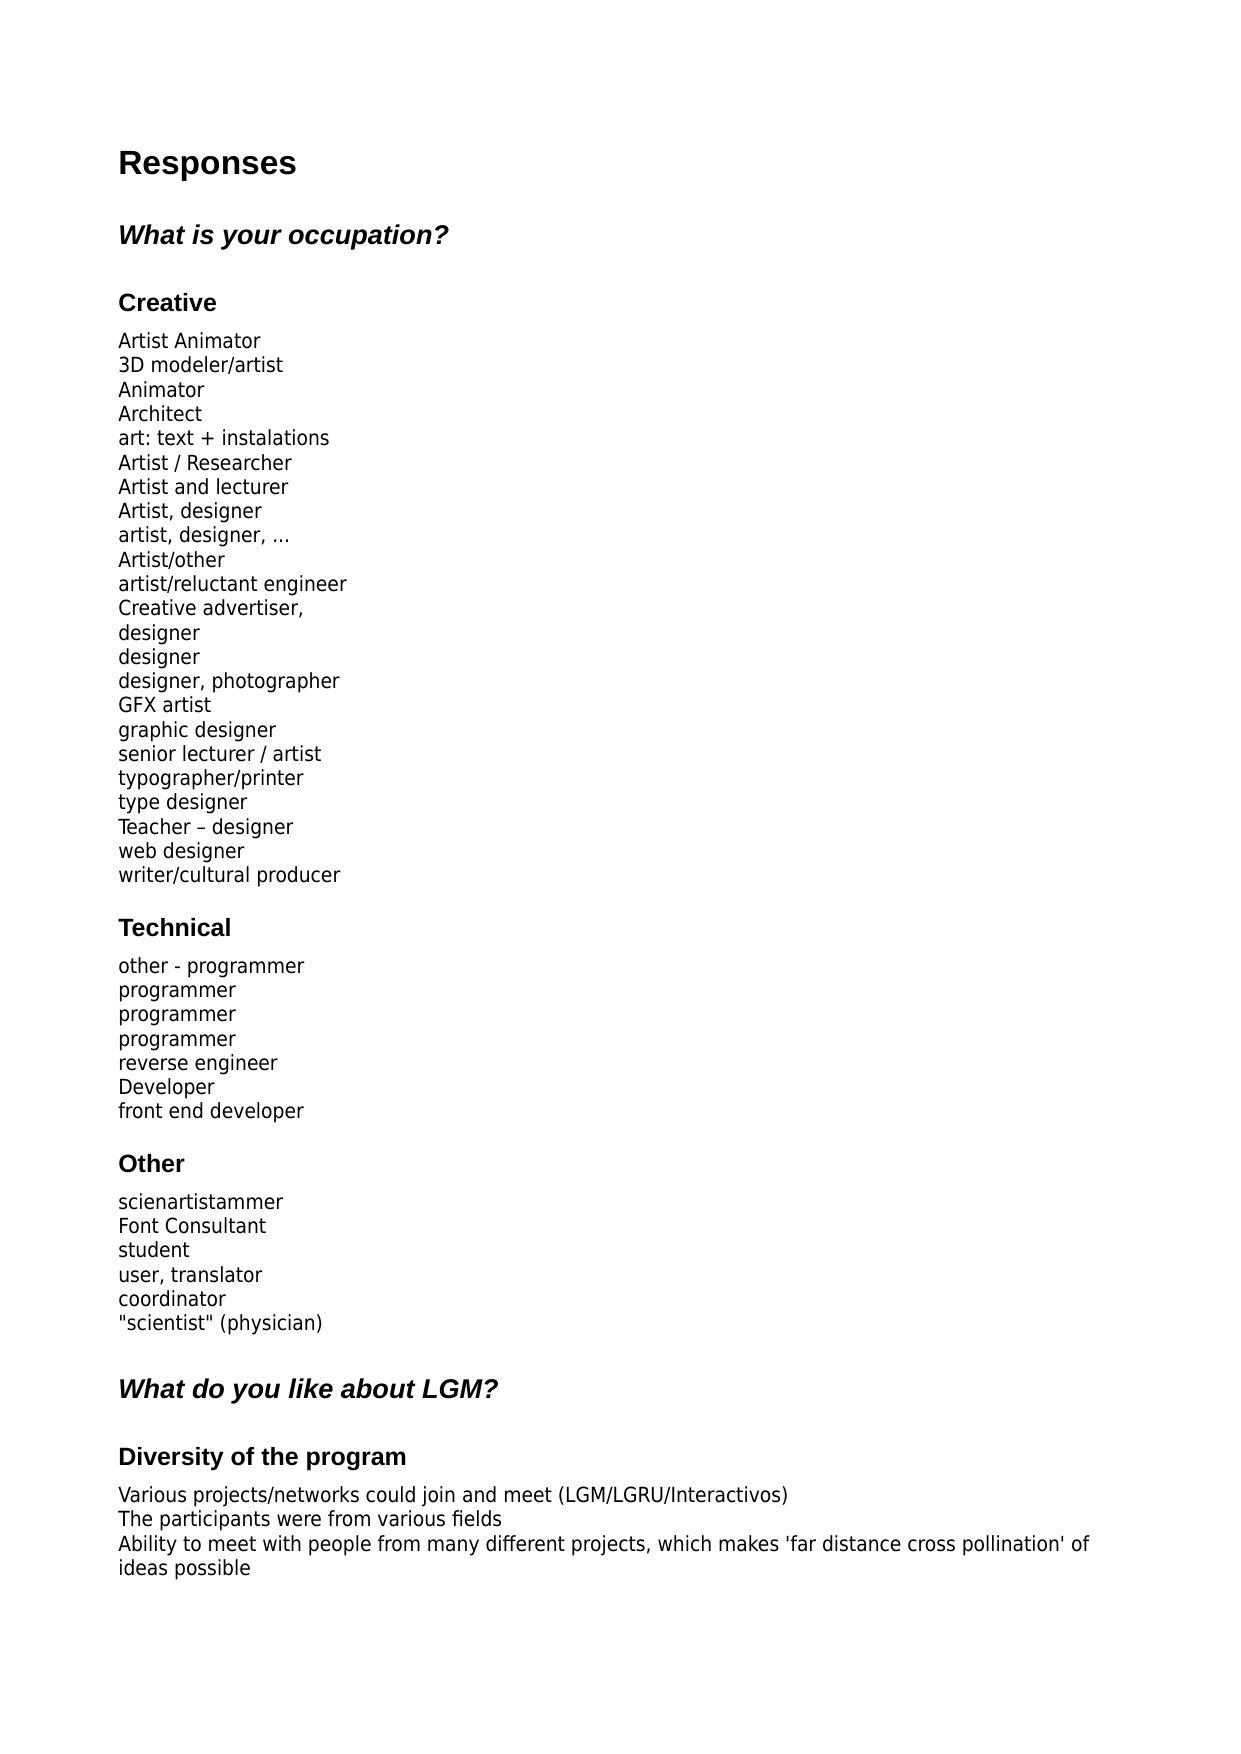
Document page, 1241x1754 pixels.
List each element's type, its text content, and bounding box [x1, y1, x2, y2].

text Artist/other [118, 548, 1122, 572]
text Artist and lecturer [118, 475, 1122, 499]
text designer [118, 621, 1122, 645]
text Artist Animator [118, 329, 1122, 353]
text Various projects/networks could join and meet (LGM/LGRU/Interactivos) [118, 1483, 1122, 1507]
text Architect [118, 402, 1122, 426]
text typographer/printer [118, 766, 1122, 790]
subtitle What is your occupation? [118, 219, 1122, 251]
text Creative advertiser, [118, 596, 1122, 621]
text Teacher – designer [118, 815, 1122, 839]
text GFX artist [118, 693, 1122, 718]
text artist, designer, ... [118, 523, 1122, 548]
text writer/cultural producer [118, 863, 1122, 887]
text Artist, designer [118, 499, 1122, 523]
subtitle Diversity of the program [118, 1442, 1122, 1471]
text Developer [118, 1075, 1122, 1099]
subtitle Responses [118, 143, 1122, 182]
text designer [118, 645, 1122, 669]
text front end developer [118, 1099, 1122, 1124]
subtitle Technical [118, 912, 1122, 941]
text artist/reluctant engineer [118, 572, 1122, 596]
text senior lecturer / artist [118, 742, 1122, 766]
subtitle Creative [118, 288, 1122, 317]
text web designer [118, 839, 1122, 863]
text programmer [118, 1002, 1122, 1027]
text programmer [118, 1027, 1122, 1051]
subtitle Other [118, 1149, 1122, 1177]
text reverse engineer [118, 1051, 1122, 1075]
text The participants were from various fields [118, 1507, 1122, 1532]
text Animator [118, 378, 1122, 402]
text Artist / Researcher [118, 451, 1122, 475]
subtitle What do you like about LGM? [118, 1373, 1122, 1404]
text other - programmer [118, 954, 1122, 978]
text scienartistammer Font Consultant student user, translator coordinator "scientist" (physician) [118, 1190, 1122, 1336]
text 3D modeler/artist [118, 353, 1122, 378]
text type designer [118, 790, 1122, 815]
text programmer [118, 978, 1122, 1002]
text graphic designer [118, 718, 1122, 742]
text art: text + instalations [118, 426, 1122, 451]
text Ability to meet with people from many different projects, which makes 'far distance cross pollination' of ideas possible [118, 1532, 1122, 1580]
text designer, photographer [118, 669, 1122, 693]
